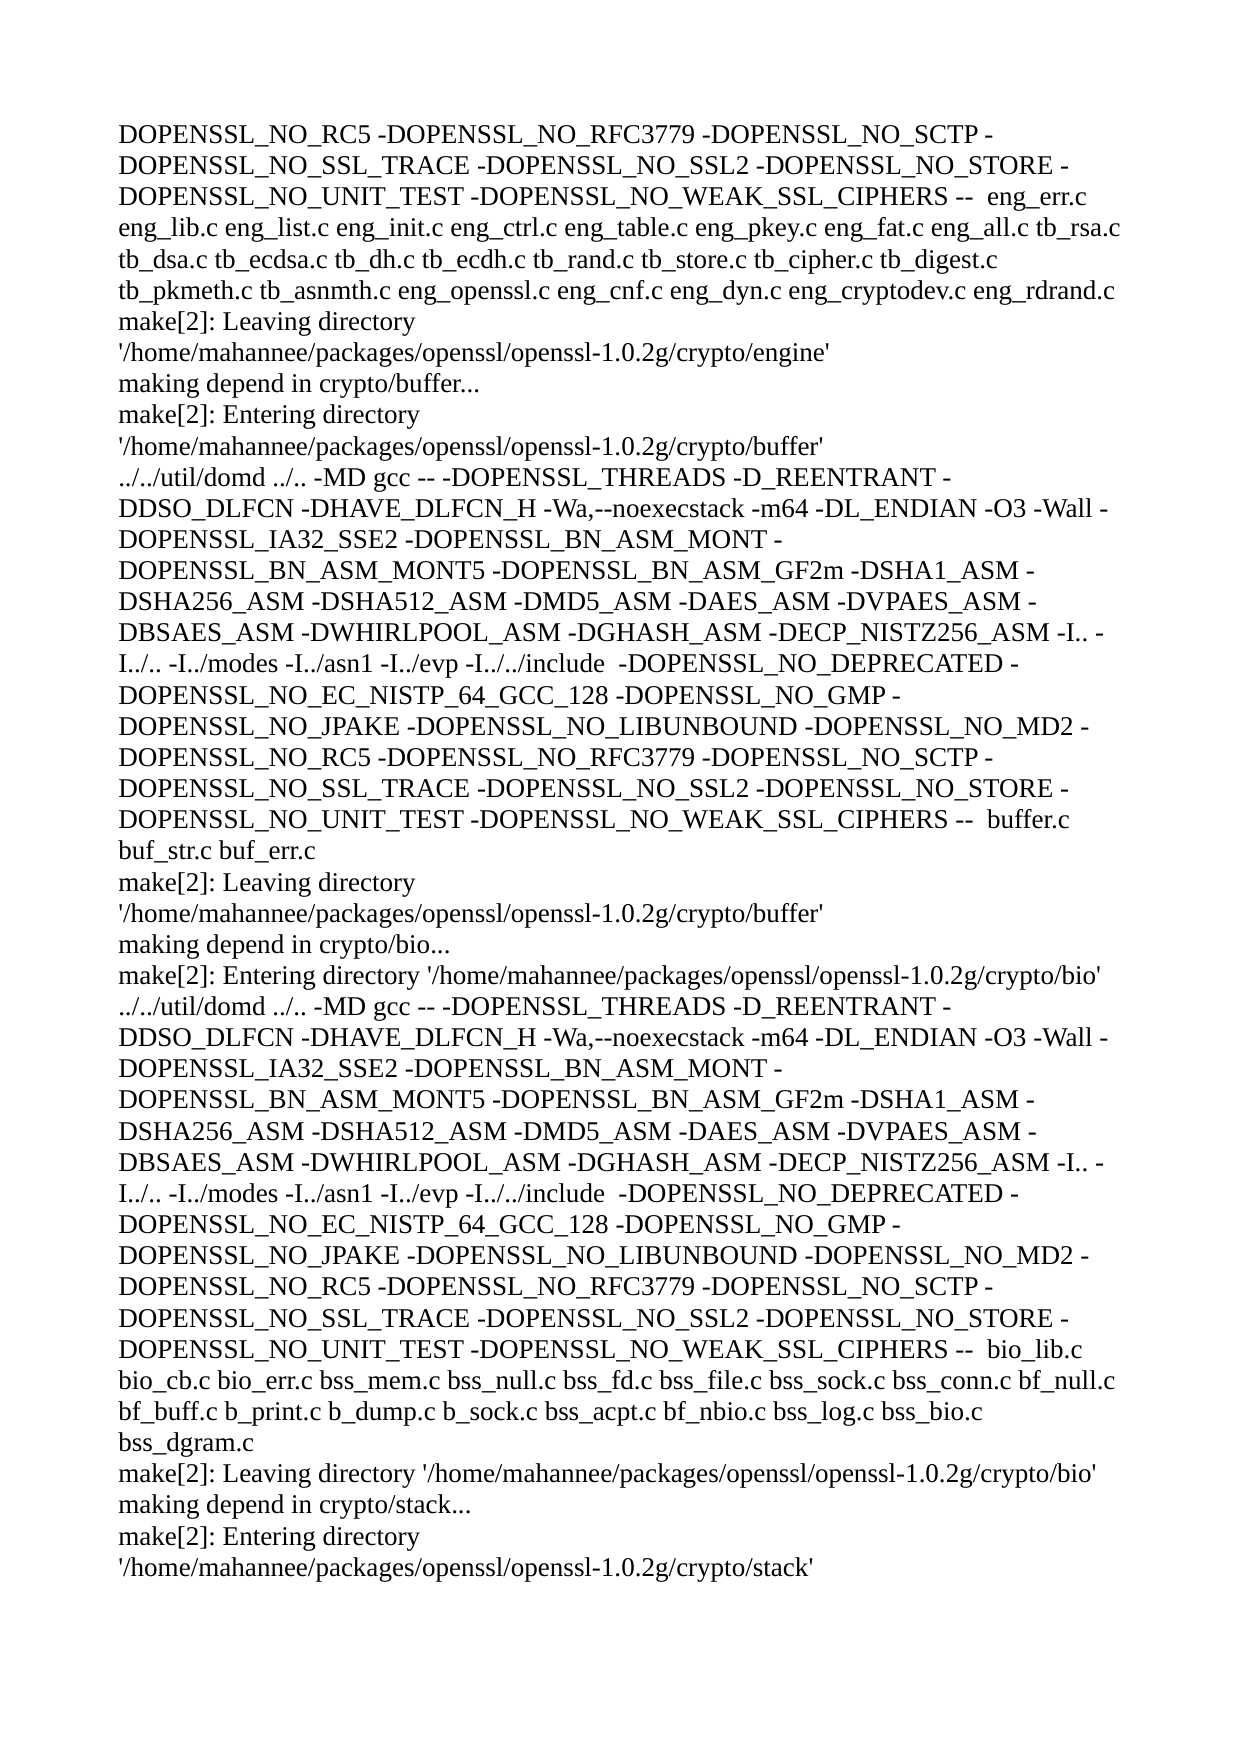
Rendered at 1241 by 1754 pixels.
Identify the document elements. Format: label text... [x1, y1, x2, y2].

text make[2]: Entering directory '/home/mahannee/packages/openssl/openssl-1.0.2g/crypto/buffer' [118, 398, 1122, 461]
text ../../util/domd ../.. -MD gcc -- -DOPENSSL_THREADS -D_REENTRANT -DDSO_DLFCN -DHAVE_DLFCN_H -Wa,--noexecstack -m64 -DL_ENDIAN -O3 -Wall -DOPENSSL_IA32_SSE2 -DOPENSSL_BN_ASM_MONT -DOPENSSL_BN_ASM_MONT5 -DOPENSSL_BN_ASM_GF2m -DSHA1_ASM -DSHA256_ASM -DSHA512_ASM -DMD5_ASM -DAES_ASM -DVPAES_ASM -DBSAES_ASM -DWHIRLPOOL_ASM -DGHASH_ASM -DECP_NISTZ256_ASM -I.. -I../.. -I../modes -I../asn1 -I../evp -I../../include -DOPENSSL_NO_DEPRECATED -DOPENSSL_NO_EC_NISTP_64_GCC_128 -DOPENSSL_NO_GMP -DOPENSSL_NO_JPAKE -DOPENSSL_NO_LIBUNBOUND -DOPENSSL_NO_MD2 -DOPENSSL_NO_RC5 -DOPENSSL_NO_RFC3779 -DOPENSSL_NO_SCTP -DOPENSSL_NO_SSL_TRACE -DOPENSSL_NO_SSL2 -DOPENSSL_NO_STORE -DOPENSSL_NO_UNIT_TEST -DOPENSSL_NO_WEAK_SSL_CIPHERS -- bio_lib.c bio_cb.c bio_err.c bss_mem.c bss_null.c bss_fd.c bss_file.c bss_sock.c bss_conn.c bf_null.c bf_buff.c b_print.c b_dump.c b_sock.c bss_acpt.c bf_nbio.c bss_log.c bss_bio.c bss_dgram.c [118, 990, 1122, 1457]
text make[2]: Leaving directory '/home/mahannee/packages/openssl/openssl-1.0.2g/crypto/engine' [118, 305, 1122, 367]
text make[2]: Entering directory '/home/mahannee/packages/openssl/openssl-1.0.2g/crypto/stack' [118, 1520, 1122, 1582]
text making depend in crypto/stack... [118, 1488, 1122, 1520]
text making depend in crypto/buffer... [118, 367, 1122, 398]
text make[2]: Leaving directory '/home/mahannee/packages/openssl/openssl-1.0.2g/crypto/buffer' [118, 866, 1122, 928]
text ../../util/domd ../.. -MD gcc -- -DOPENSSL_THREADS -D_REENTRANT -DDSO_DLFCN -DHAVE_DLFCN_H -Wa,--noexecstack -m64 -DL_ENDIAN -O3 -Wall -DOPENSSL_IA32_SSE2 -DOPENSSL_BN_ASM_MONT -DOPENSSL_BN_ASM_MONT5 -DOPENSSL_BN_ASM_GF2m -DSHA1_ASM -DSHA256_ASM -DSHA512_ASM -DMD5_ASM -DAES_ASM -DVPAES_ASM -DBSAES_ASM -DWHIRLPOOL_ASM -DGHASH_ASM -DECP_NISTZ256_ASM -I.. -I../.. -I../modes -I../asn1 -I../evp -I../../include -DOPENSSL_NO_DEPRECATED -DOPENSSL_NO_EC_NISTP_64_GCC_128 -DOPENSSL_NO_GMP -DOPENSSL_NO_JPAKE -DOPENSSL_NO_LIBUNBOUND -DOPENSSL_NO_MD2 -DOPENSSL_NO_RC5 -DOPENSSL_NO_RFC3779 -DOPENSSL_NO_SCTP -DOPENSSL_NO_SSL_TRACE -DOPENSSL_NO_SSL2 -DOPENSSL_NO_STORE -DOPENSSL_NO_UNIT_TEST -DOPENSSL_NO_WEAK_SSL_CIPHERS -- buffer.c buf_str.c buf_err.c [118, 461, 1122, 866]
text make[2]: Entering directory '/home/mahannee/packages/openssl/openssl-1.0.2g/crypto/bio' [118, 959, 1122, 990]
text make[2]: Leaving directory '/home/mahannee/packages/openssl/openssl-1.0.2g/crypto/bio' [118, 1457, 1122, 1488]
text -DOPENSSL_NO_RC5 -DOPENSSL_NO_RFC3779 -DOPENSSL_NO_SCTP -DOPENSSL_NO_SSL_TRACE -DOPENSSL_NO_SSL2 -DOPENSSL_NO_STORE -DOPENSSL_NO_UNIT_TEST -DOPENSSL_NO_WEAK_SSL_CIPHERS -- eng_err.c eng_lib.c eng_list.c eng_init.c eng_ctrl.c eng_table.c eng_pkey.c eng_fat.c eng_all.c tb_rsa.c tb_dsa.c tb_ecdsa.c tb_dh.c tb_ecdh.c tb_rand.c tb_store.c tb_cipher.c tb_digest.c tb_pkmeth.c tb_asnmth.c eng_openssl.c eng_cnf.c eng_dyn.c eng_cryptodev.c eng_rdrand.c [118, 118, 1122, 305]
text making depend in crypto/bio... [118, 928, 1122, 959]
